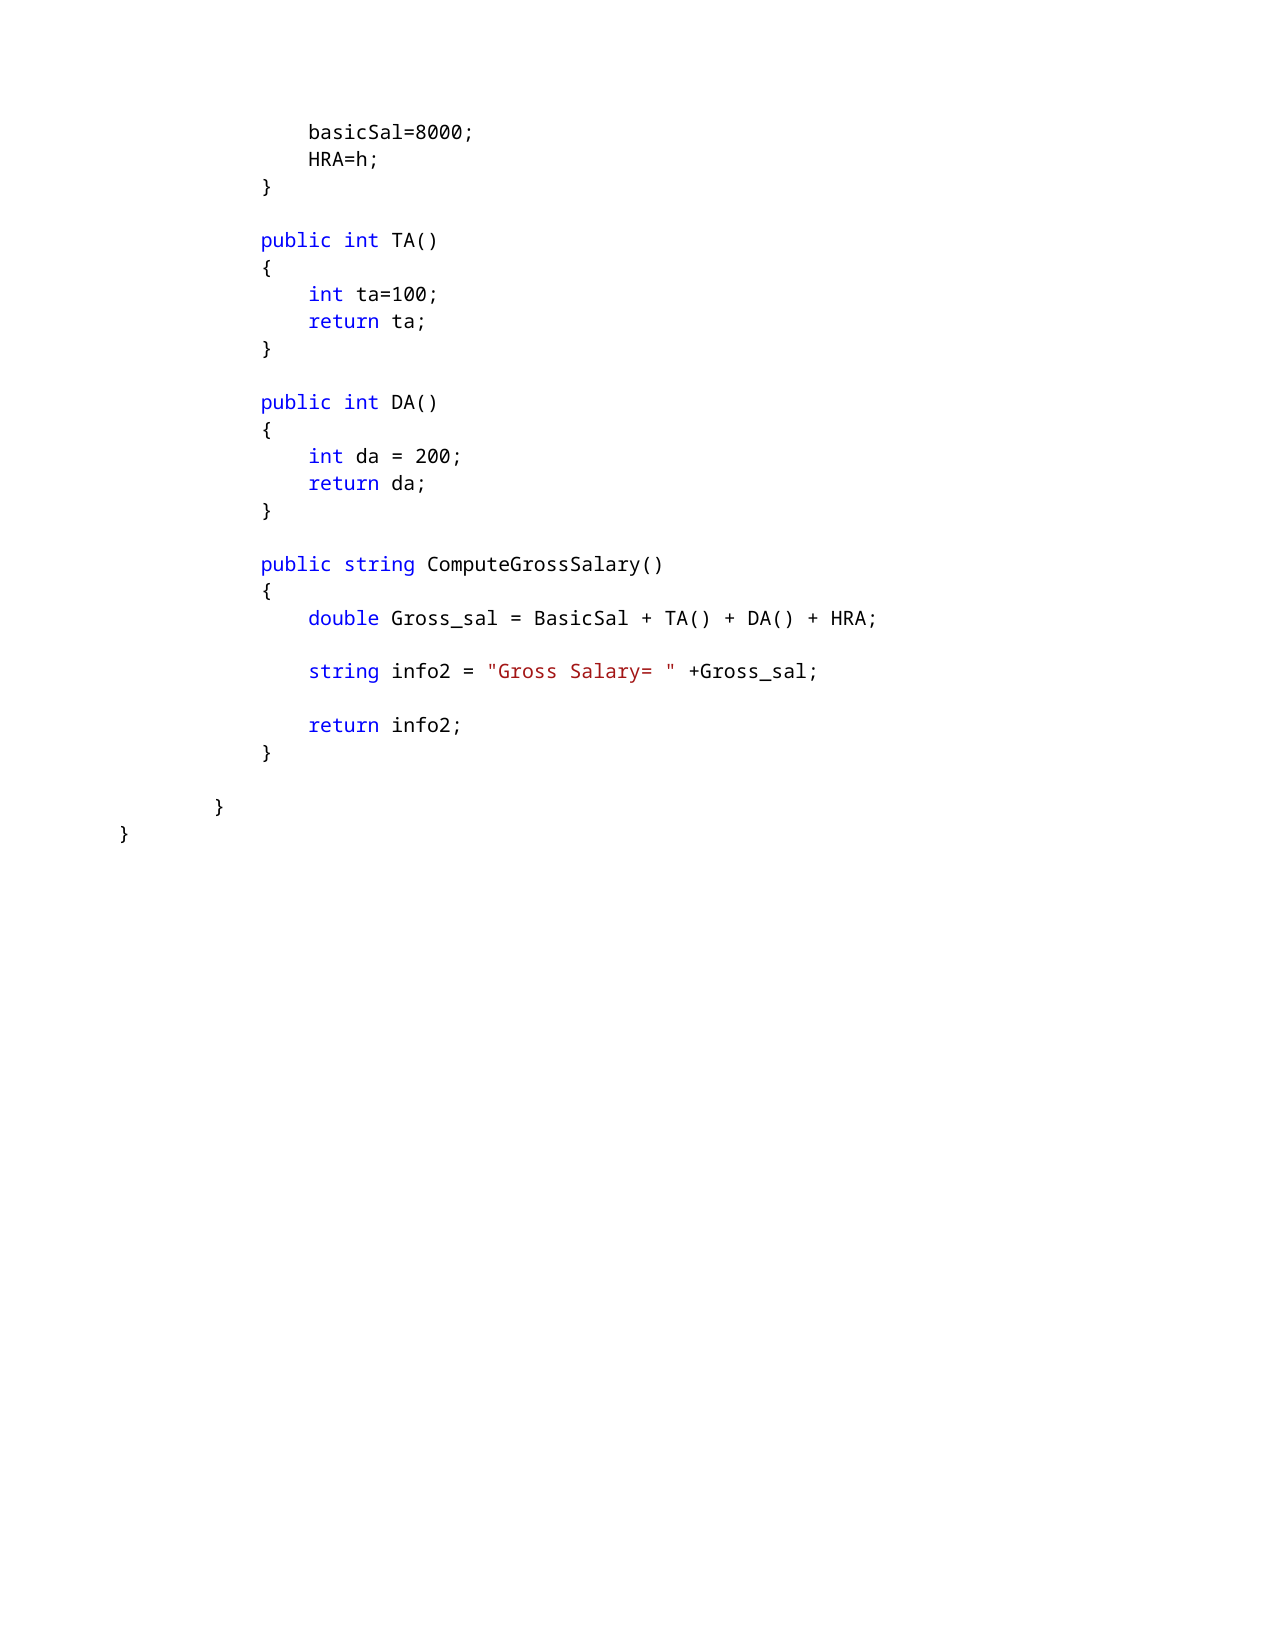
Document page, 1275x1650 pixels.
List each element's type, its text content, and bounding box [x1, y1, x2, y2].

text return da; [118, 469, 1157, 496]
text { [118, 253, 1157, 280]
text } [118, 334, 1157, 361]
text basicSal=8000; [118, 118, 1157, 145]
text int ta=100; [118, 280, 1157, 307]
text public int TA() [118, 226, 1157, 253]
text } [118, 172, 1157, 199]
text { [118, 415, 1157, 442]
text public string ComputeGrossSalary() [118, 550, 1157, 577]
text return info2; [118, 712, 1157, 739]
text } [118, 793, 1157, 819]
text public int DA() [118, 388, 1157, 415]
text } [118, 496, 1157, 523]
text return ta; [118, 307, 1157, 334]
text HRA=h; [118, 145, 1157, 172]
text } [118, 819, 1157, 847]
text double Gross_sal = BasicSal + TA() + DA() + HRA; [118, 604, 1157, 631]
text { [118, 577, 1157, 604]
text int da = 200; [118, 442, 1157, 469]
text string info2 = "Gross Salary= " +Gross_sal; [118, 658, 1157, 685]
text } [118, 739, 1157, 766]
